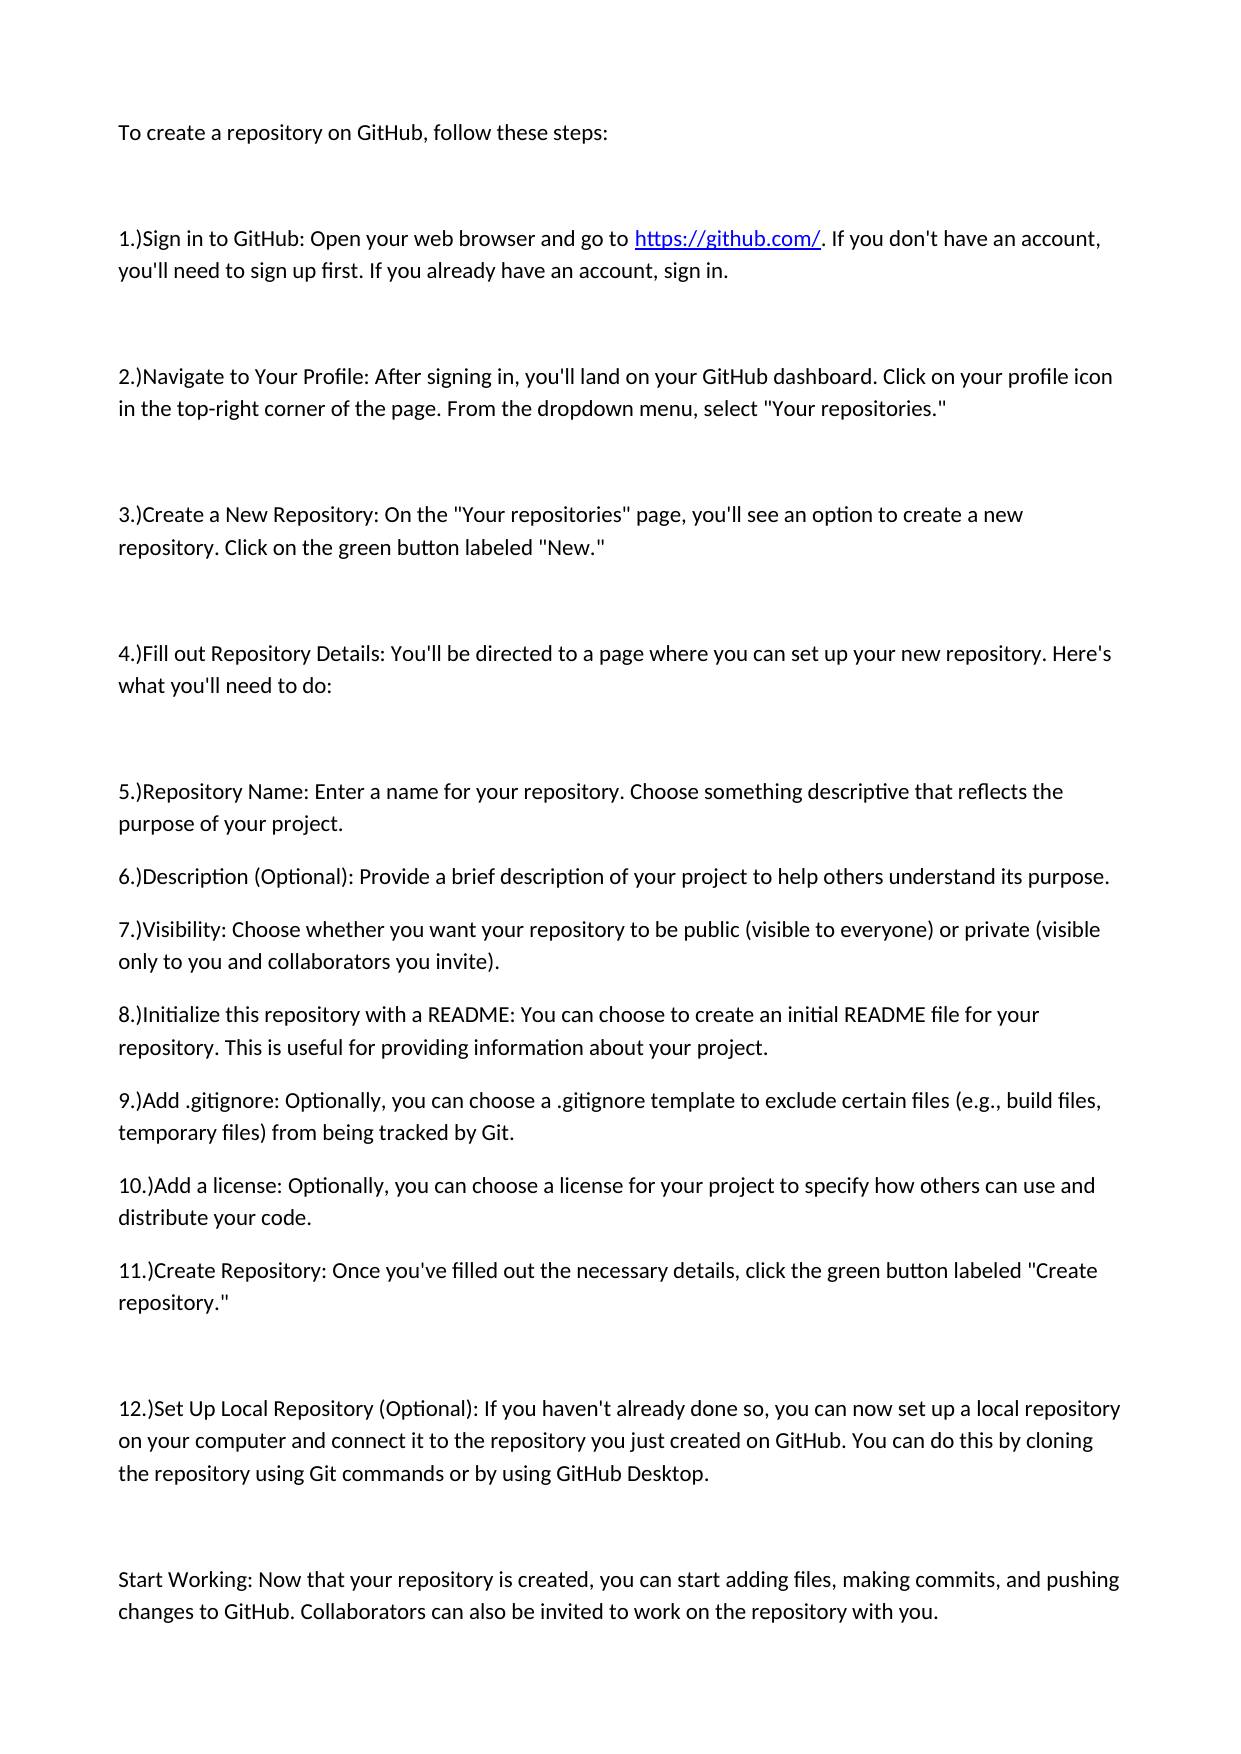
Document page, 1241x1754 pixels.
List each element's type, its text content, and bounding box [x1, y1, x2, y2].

text To create a repository on GitHub, follow these steps: [118, 118, 1122, 146]
text 2.)Navigate to Your Profile: After signing in, you'll land on your GitHub dashboard. Click on your profile icon in the top-right corner of the page. From the dropdown menu, select "Your repositories." [118, 362, 1122, 423]
text 6.)Description (Optional): Provide a brief description of your project to help others understand its purpose. [118, 862, 1122, 890]
text 5.)Repository Name: Enter a name for your repository. Choose something descriptive that reflects the purpose of your project. [118, 777, 1122, 837]
text 9.)Add .gitignore: Optionally, you can choose a .gitignore template to exclude certain files (e.g., build files, temporary files) from being tracked by Git. [118, 1086, 1122, 1146]
text 11.)Create Repository: Once you've filled out the necessary details, click the green button labeled "Create repository." [118, 1256, 1122, 1316]
text 3.)Create a New Repository: On the "Your repositories" page, you'll see an option to create a new repository. Click on the green button labeled "New." [118, 501, 1122, 561]
text Start Working: Now that your repository is created, you can start adding files, making commits, and pushing changes to GitHub. Collaborators can also be invited to work on the repository with you. [118, 1565, 1122, 1625]
text 7.)Visibility: Choose whether you want your repository to be public (visible to everyone) or private (visible only to you and collaborators you invite). [118, 915, 1122, 976]
text 1.)Sign in to GitHub: Open your web browser and go to https://github.com/. If you don't have an account, you'll need to sign up first. If you already have an account, sign in. [118, 224, 1122, 284]
text 4.)Fill out Repository Details: You'll be directed to a page where you can set up your new repository. Here's what you'll need to do: [118, 639, 1122, 699]
text 8.)Initialize this repository with a README: You can choose to create an initial README file for your repository. This is useful for providing information about your project. [118, 1001, 1122, 1061]
text 10.)Add a license: Optionally, you can choose a license for your project to specify how others can use and distribute your code. [118, 1171, 1122, 1231]
text 12.)Set Up Local Repository (Optional): If you haven't already done so, you can now set up a local repository on your computer and connect it to the repository you just created on GitHub. You can do this by cloning the repository using Git commands or by using GitHub Desktop. [118, 1394, 1122, 1487]
